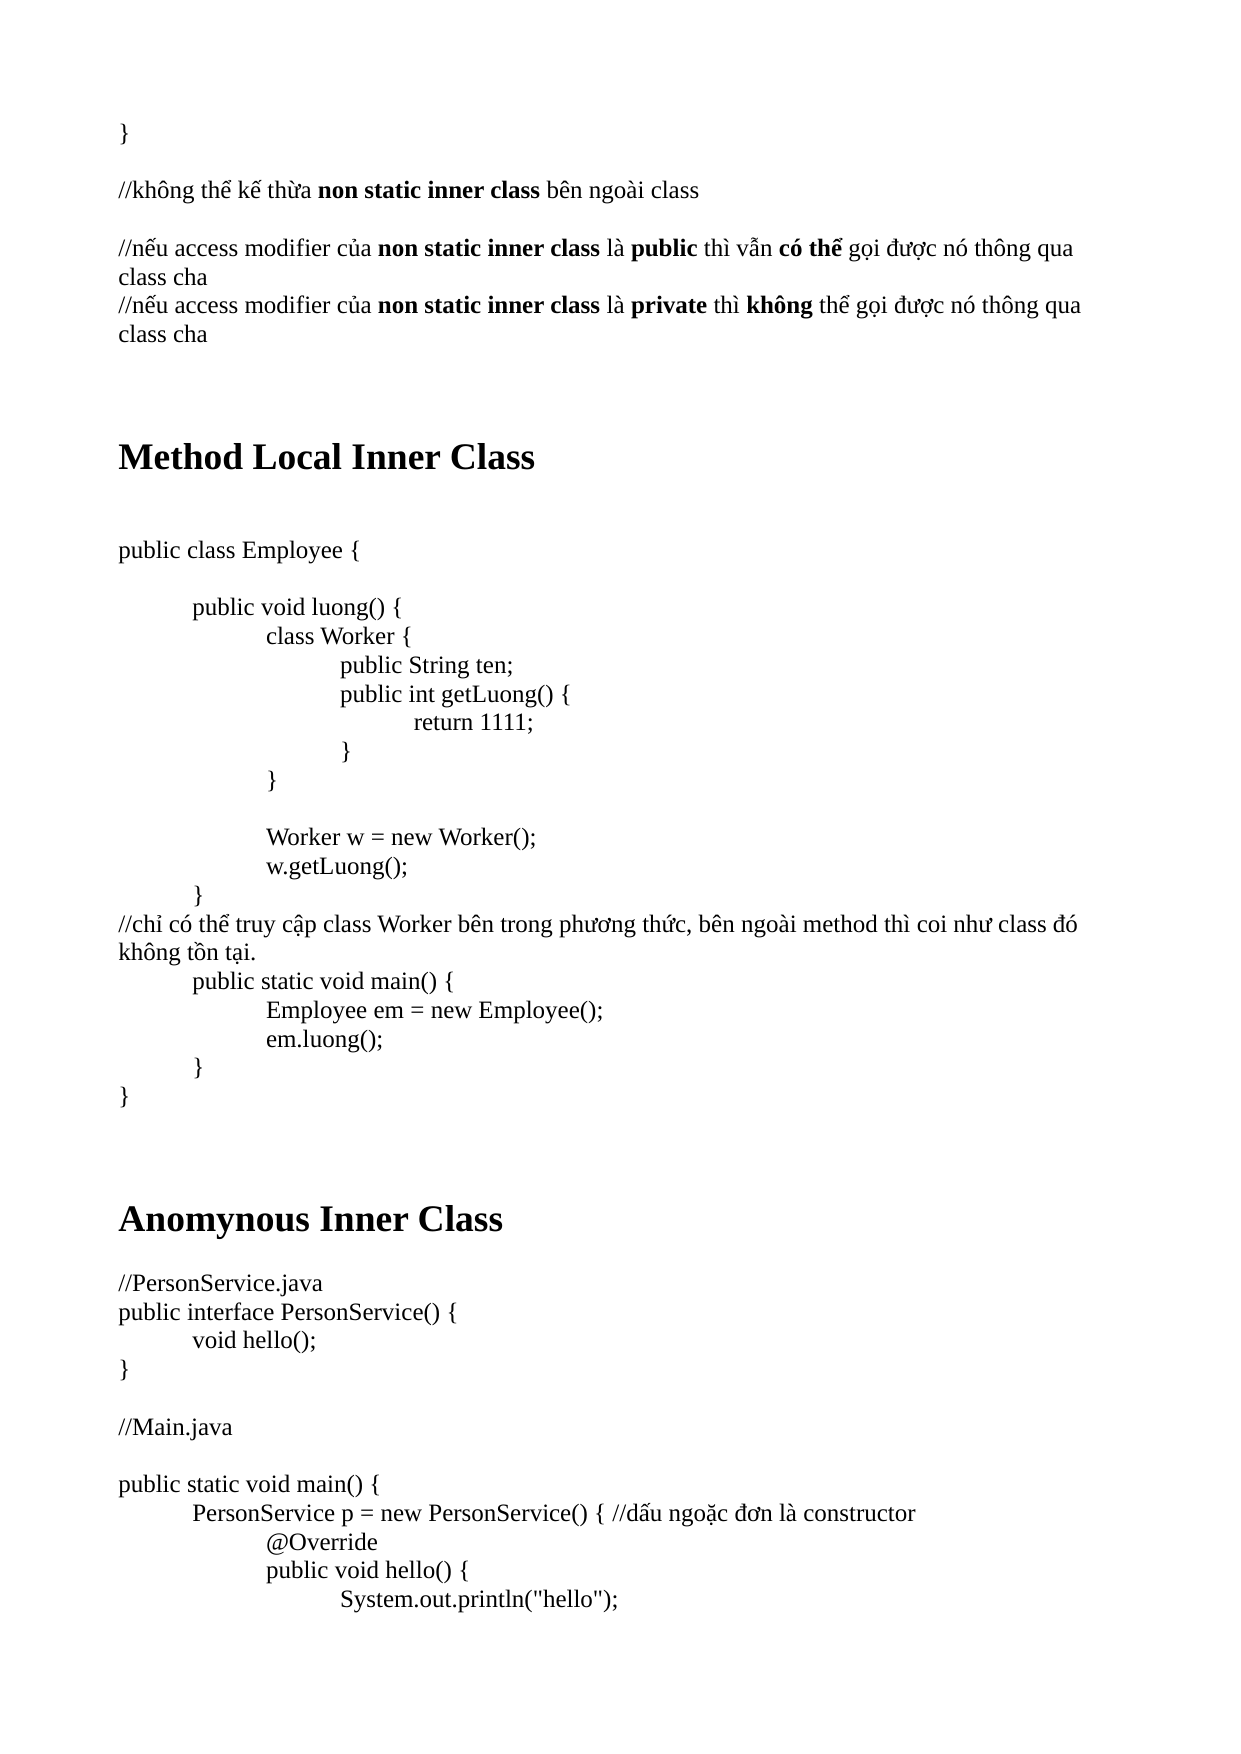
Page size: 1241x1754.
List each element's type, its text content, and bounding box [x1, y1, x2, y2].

text em.luong(); [118, 1024, 1122, 1052]
text public class Employee { [118, 535, 1122, 564]
text void hello(); [118, 1326, 1122, 1354]
text Anomynous Inner Class [118, 1196, 1122, 1239]
text public String ten; [118, 650, 1122, 679]
text } [118, 1081, 1122, 1110]
text public void hello() { [118, 1556, 1122, 1584]
text @Override [118, 1527, 1122, 1556]
text return 1111; [118, 707, 1122, 736]
text Method Local Inner Class [118, 434, 1122, 477]
text } [118, 1052, 1122, 1081]
text //chỉ có thể truy cập class Worker bên trong phương thức, bên ngoài method thì coi như class đó không tồn tại. [118, 909, 1122, 966]
text Worker w = new Worker(); [118, 822, 1122, 851]
text //PersonService.java [118, 1268, 1122, 1297]
text //nếu access modifier của non static inner class là public thì vẫn có thể gọi được nó thông qua class cha [118, 233, 1122, 291]
text public static void main() { [118, 966, 1122, 995]
text //nếu access modifier của non static inner class là private thì không thể gọi được nó thông qua class cha [118, 291, 1122, 348]
text public static void main() { [118, 1469, 1122, 1498]
text } [118, 1354, 1122, 1383]
text //Main.java [118, 1412, 1122, 1441]
text class Worker { [118, 621, 1122, 650]
text w.getLuong(); [118, 851, 1122, 880]
text //không thể kế thừa non static inner class bên ngoài class [118, 176, 1122, 204]
text System.out.println("hello"); [118, 1584, 1122, 1613]
text } [118, 765, 1122, 794]
text public int getLuong() { [118, 679, 1122, 707]
text } [118, 880, 1122, 909]
text } [118, 118, 1122, 147]
text Employee em = new Employee(); [118, 995, 1122, 1024]
text PersonService p = new PersonService() { //dấu ngoặc đơn là constructor [118, 1498, 1122, 1527]
text public void luong() { [118, 592, 1122, 621]
text } [118, 736, 1122, 765]
text public interface PersonService() { [118, 1297, 1122, 1326]
